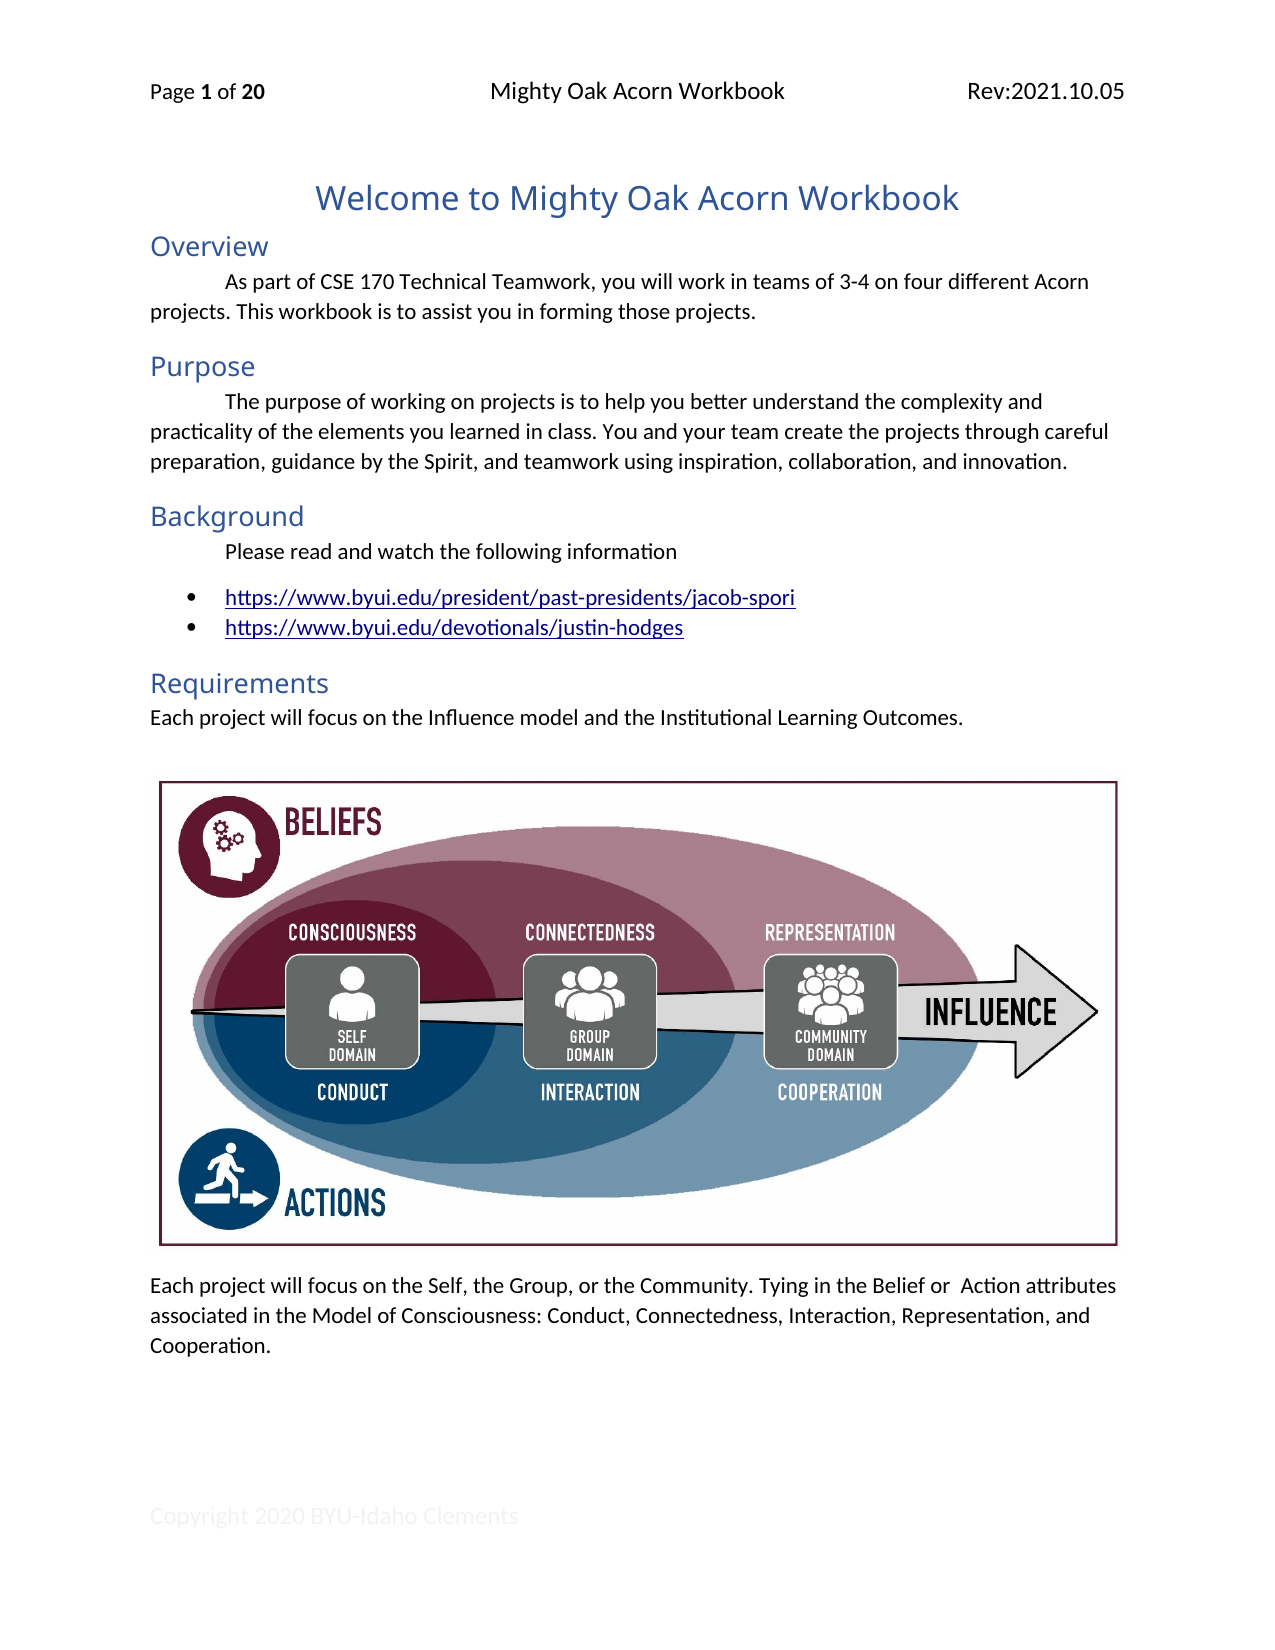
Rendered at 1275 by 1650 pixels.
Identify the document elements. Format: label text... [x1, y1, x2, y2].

text Please read and watch the following information [150, 537, 1125, 565]
subtitle Requirements [150, 664, 1125, 701]
subtitle Welcome to Mighty Oak Acorn Workbook [150, 175, 1125, 220]
text Each project will focus on the Self, the Group, or the Community. Tying in the Belief or Action attributes associated in the Model of Consciousness: Conduct, Connectedness, Interaction, Representation, and Cooperation. [150, 1272, 1125, 1359]
text The purpose of working on projects is to help you better understand the complexity and practicality of the elements you learned in class. You and your team create the projects through careful preparation, guidance by the Spirit, and teamwork using inspiration, collaboration, and innovation. [150, 387, 1125, 475]
list https://www.byui.edu/devotionals/justin-hodges [187, 613, 1125, 641]
text Each project will focus on the Influence model and the Institutional Learning Outcomes. [150, 703, 1125, 732]
list https://www.byui.edu/president/past-presidents/jacob-spori [187, 583, 1125, 612]
subtitle Overview [150, 228, 1125, 264]
subtitle Background [150, 498, 1125, 534]
subtitle Purpose [150, 348, 1125, 384]
text As part of CSE 170 Technical Teamwork, you will work in teams of 3-4 on four different Acorn projects. This workbook is to assist you in forming those projects. [150, 267, 1125, 325]
